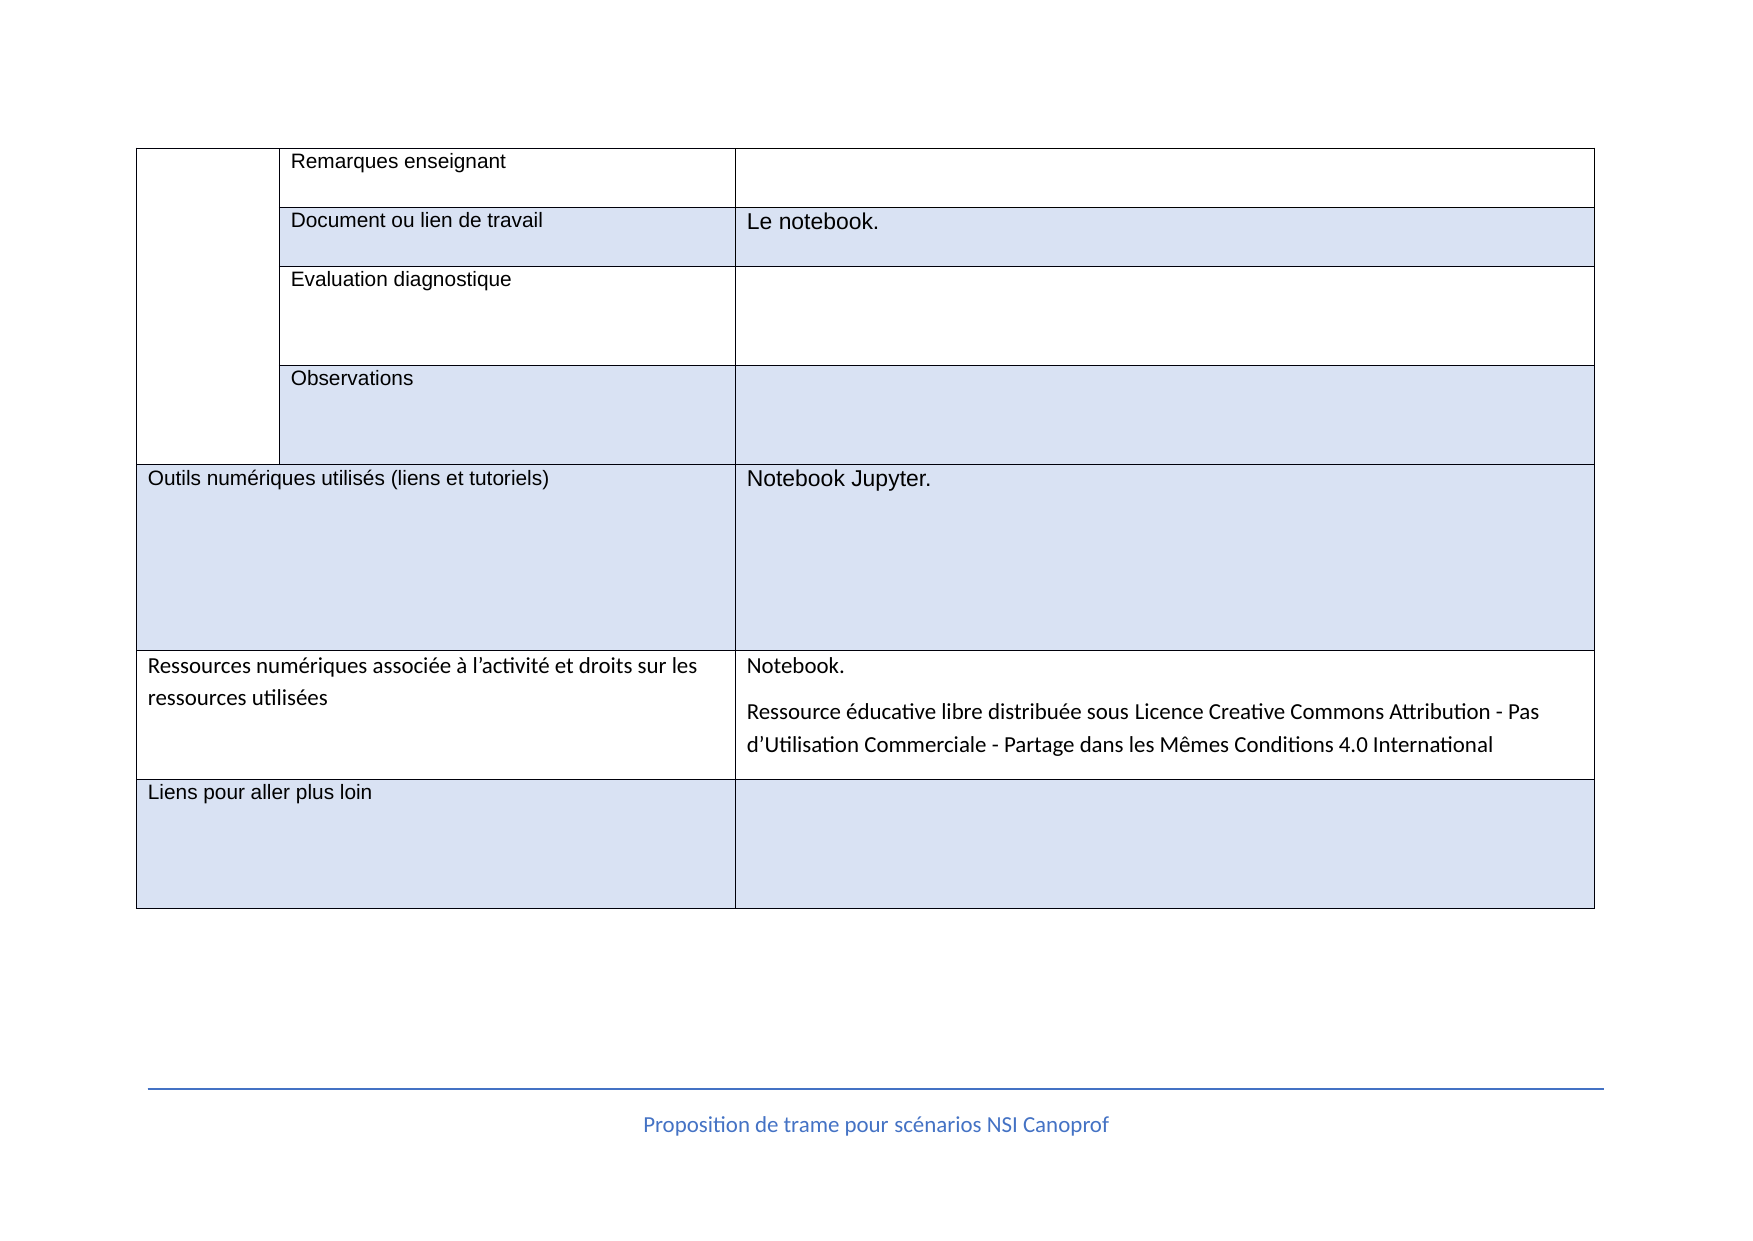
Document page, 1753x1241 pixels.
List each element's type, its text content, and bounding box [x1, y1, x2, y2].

table_cell Remarques enseignant [280, 149, 735, 207]
table_cell Liens pour aller plus loin [137, 780, 735, 908]
table_cell Evaluation diagnostique [280, 267, 735, 365]
table_cell Outils numériques utilisés (liens et tutoriels) [137, 465, 735, 650]
table_cell Notebook. Ressource éducative libre distribuée sous Licence Creative Commons Attribution - Pas d’Utilisation Commerciale - Partage dans les Mêmes Conditions 4.0 International [736, 651, 1594, 779]
table_cell Le notebook. [736, 208, 1594, 266]
table_cell Observations [280, 366, 735, 464]
table_cell Notebook Jupyter. [736, 465, 1594, 650]
table_cell [736, 267, 1594, 365]
table_cell [736, 780, 1594, 908]
table_cell [736, 366, 1594, 464]
table_cell Document ou lien de travail [280, 208, 735, 266]
table_cell [736, 149, 1594, 207]
table_cell Ressources numériques associée à l’activité et droits sur les ressources utilisées [137, 651, 735, 779]
table_header [137, 149, 279, 464]
